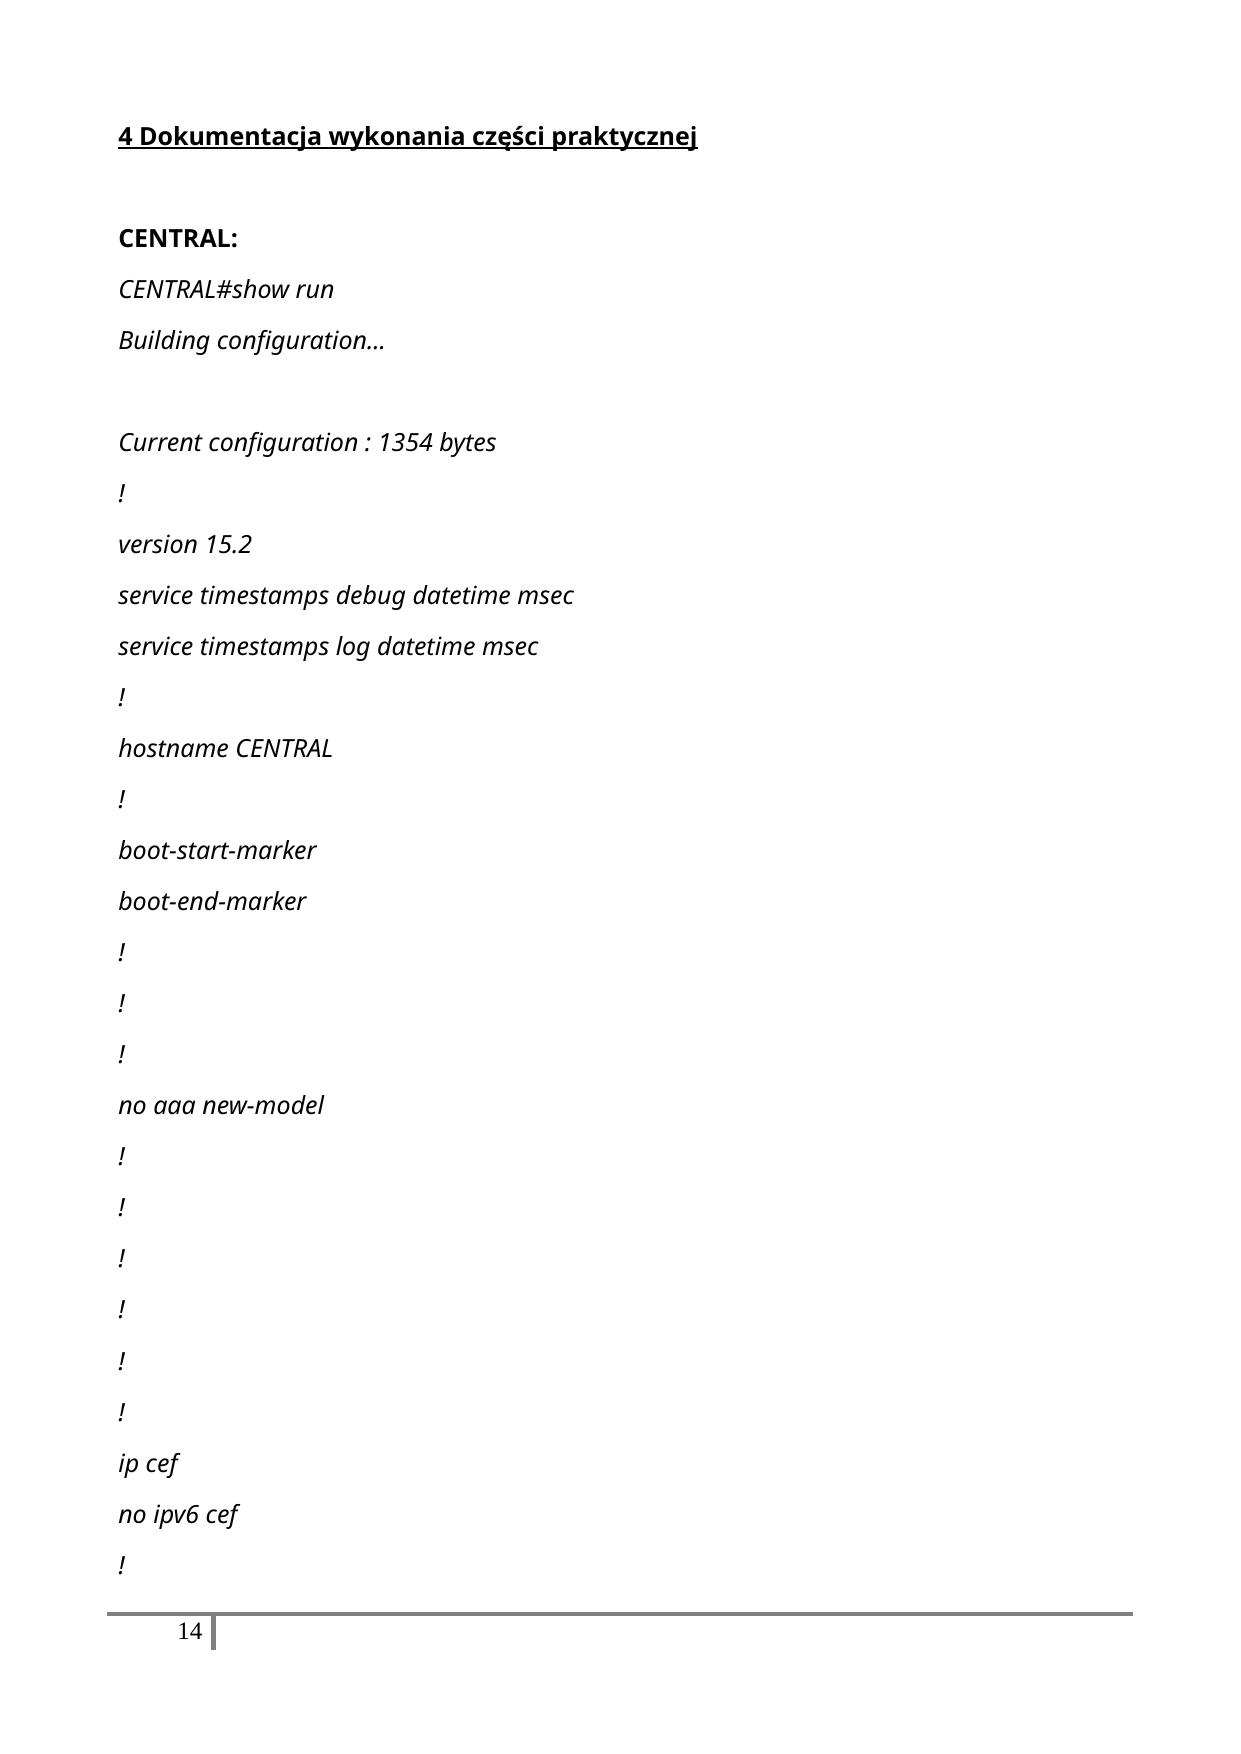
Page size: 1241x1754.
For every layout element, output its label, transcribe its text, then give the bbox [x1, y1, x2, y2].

text hostname CENTRAL [118, 731, 1122, 765]
text ! [118, 1394, 1122, 1428]
text ! [118, 1241, 1122, 1275]
text ! [118, 935, 1122, 969]
text no ipv6 cef [118, 1496, 1122, 1530]
text ! [118, 1547, 1122, 1581]
text ! [118, 986, 1122, 1020]
text ! [118, 1190, 1122, 1224]
text service timestamps log datetime msec [118, 628, 1122, 663]
text boot-end-marker [118, 884, 1122, 918]
text CENTRAL: [118, 220, 1122, 254]
text ! [118, 782, 1122, 816]
text no aaa new-model [118, 1088, 1122, 1122]
text ip cef [118, 1445, 1122, 1479]
text ! [118, 679, 1122, 714]
text version 15.2 [118, 526, 1122, 561]
text ! [118, 1292, 1122, 1326]
text ! [118, 1037, 1122, 1071]
text boot-start-marker [118, 833, 1122, 867]
text ! [118, 1343, 1122, 1377]
text 4 Dokumentacja wykonania części praktycznej [118, 118, 1122, 152]
text service timestamps debug datetime msec [118, 577, 1122, 612]
text ! [118, 475, 1122, 509]
text CENTRAL#show run [118, 271, 1122, 305]
text ! [118, 1139, 1122, 1173]
text Building configuration... [118, 322, 1122, 356]
text Current configuration : 1354 bytes [118, 424, 1122, 458]
